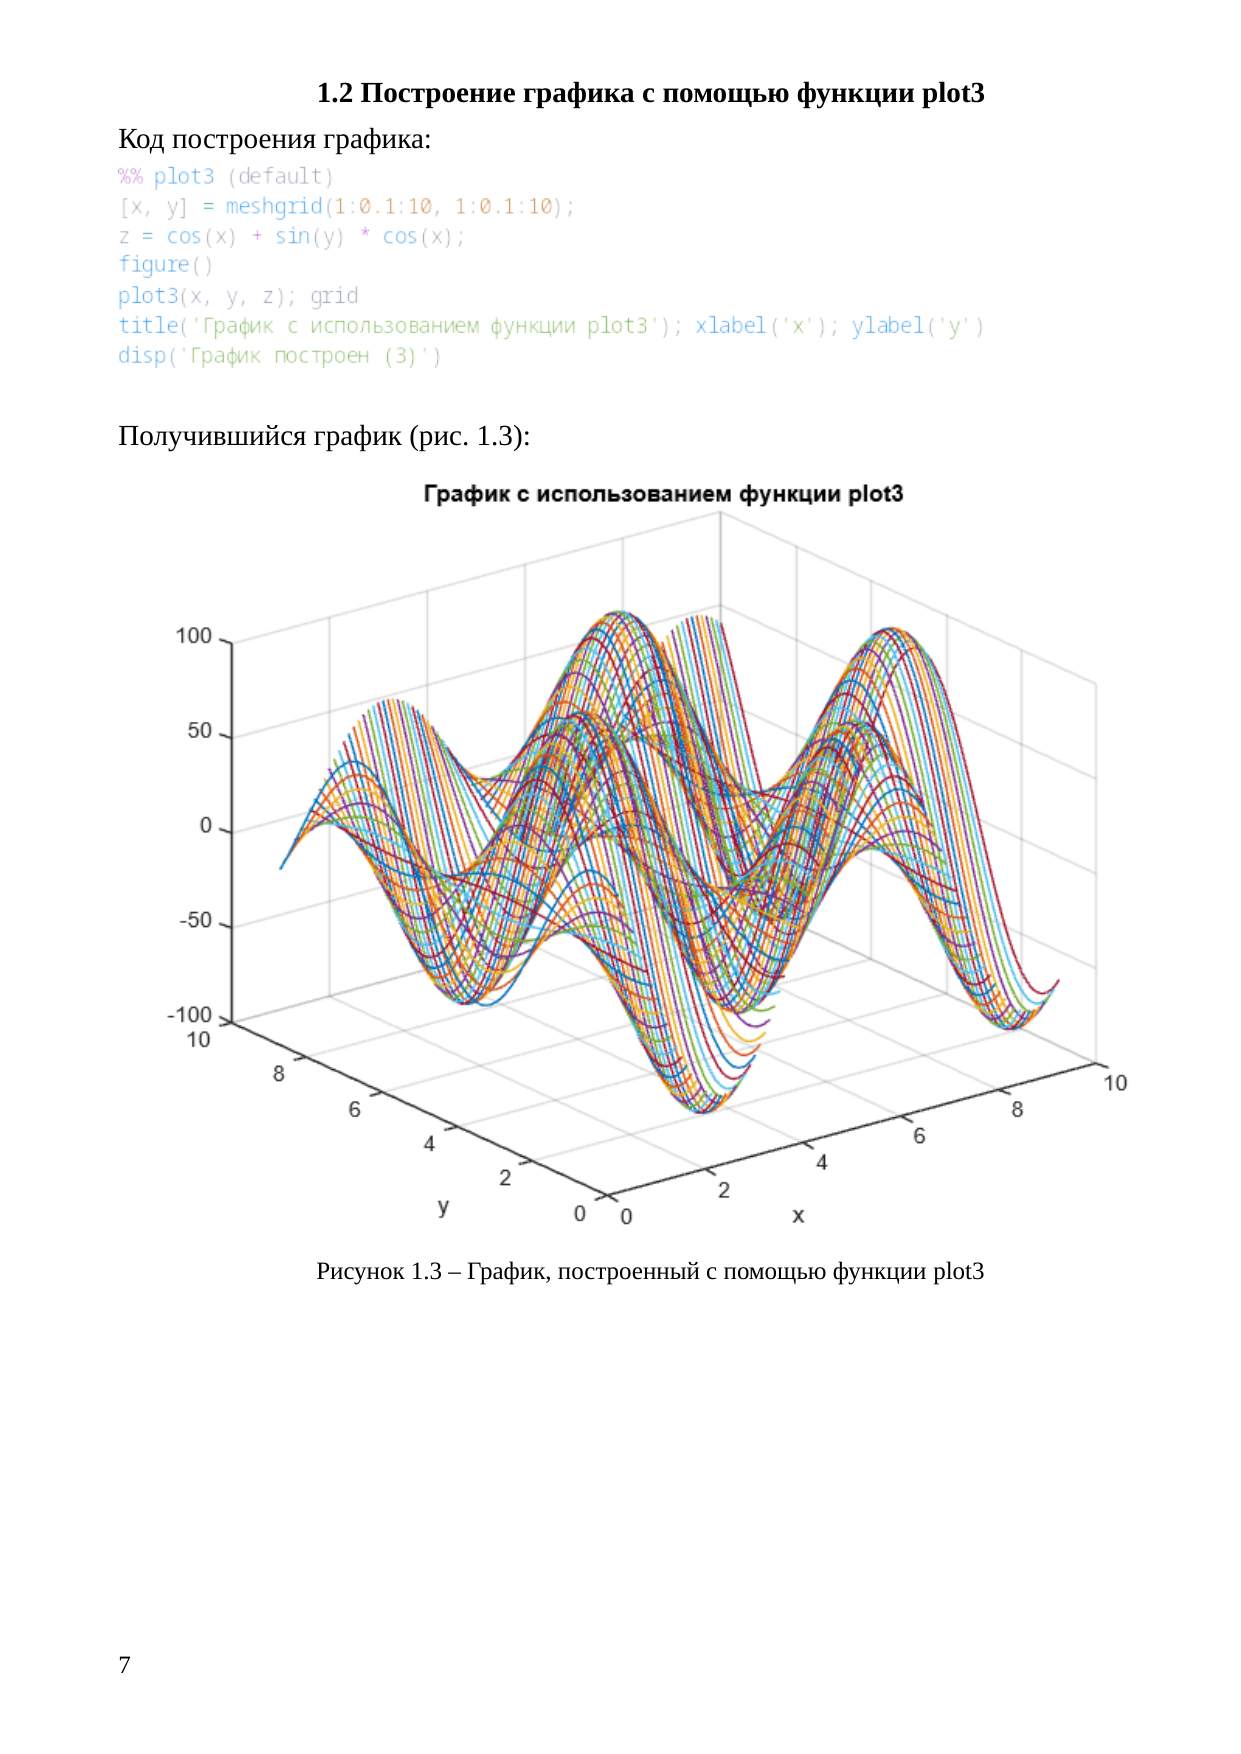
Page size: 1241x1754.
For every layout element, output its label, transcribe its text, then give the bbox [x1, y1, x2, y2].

text Получившийся график (рис. 1.3): [118, 418, 1184, 451]
subtitle Построение графика с помощью функции plot3 [118, 75, 1184, 108]
text Рисунок 1.3 – График, построенный с помощью функции plot3 [117, 1256, 1184, 1285]
text Код построения графика: [118, 121, 1184, 154]
